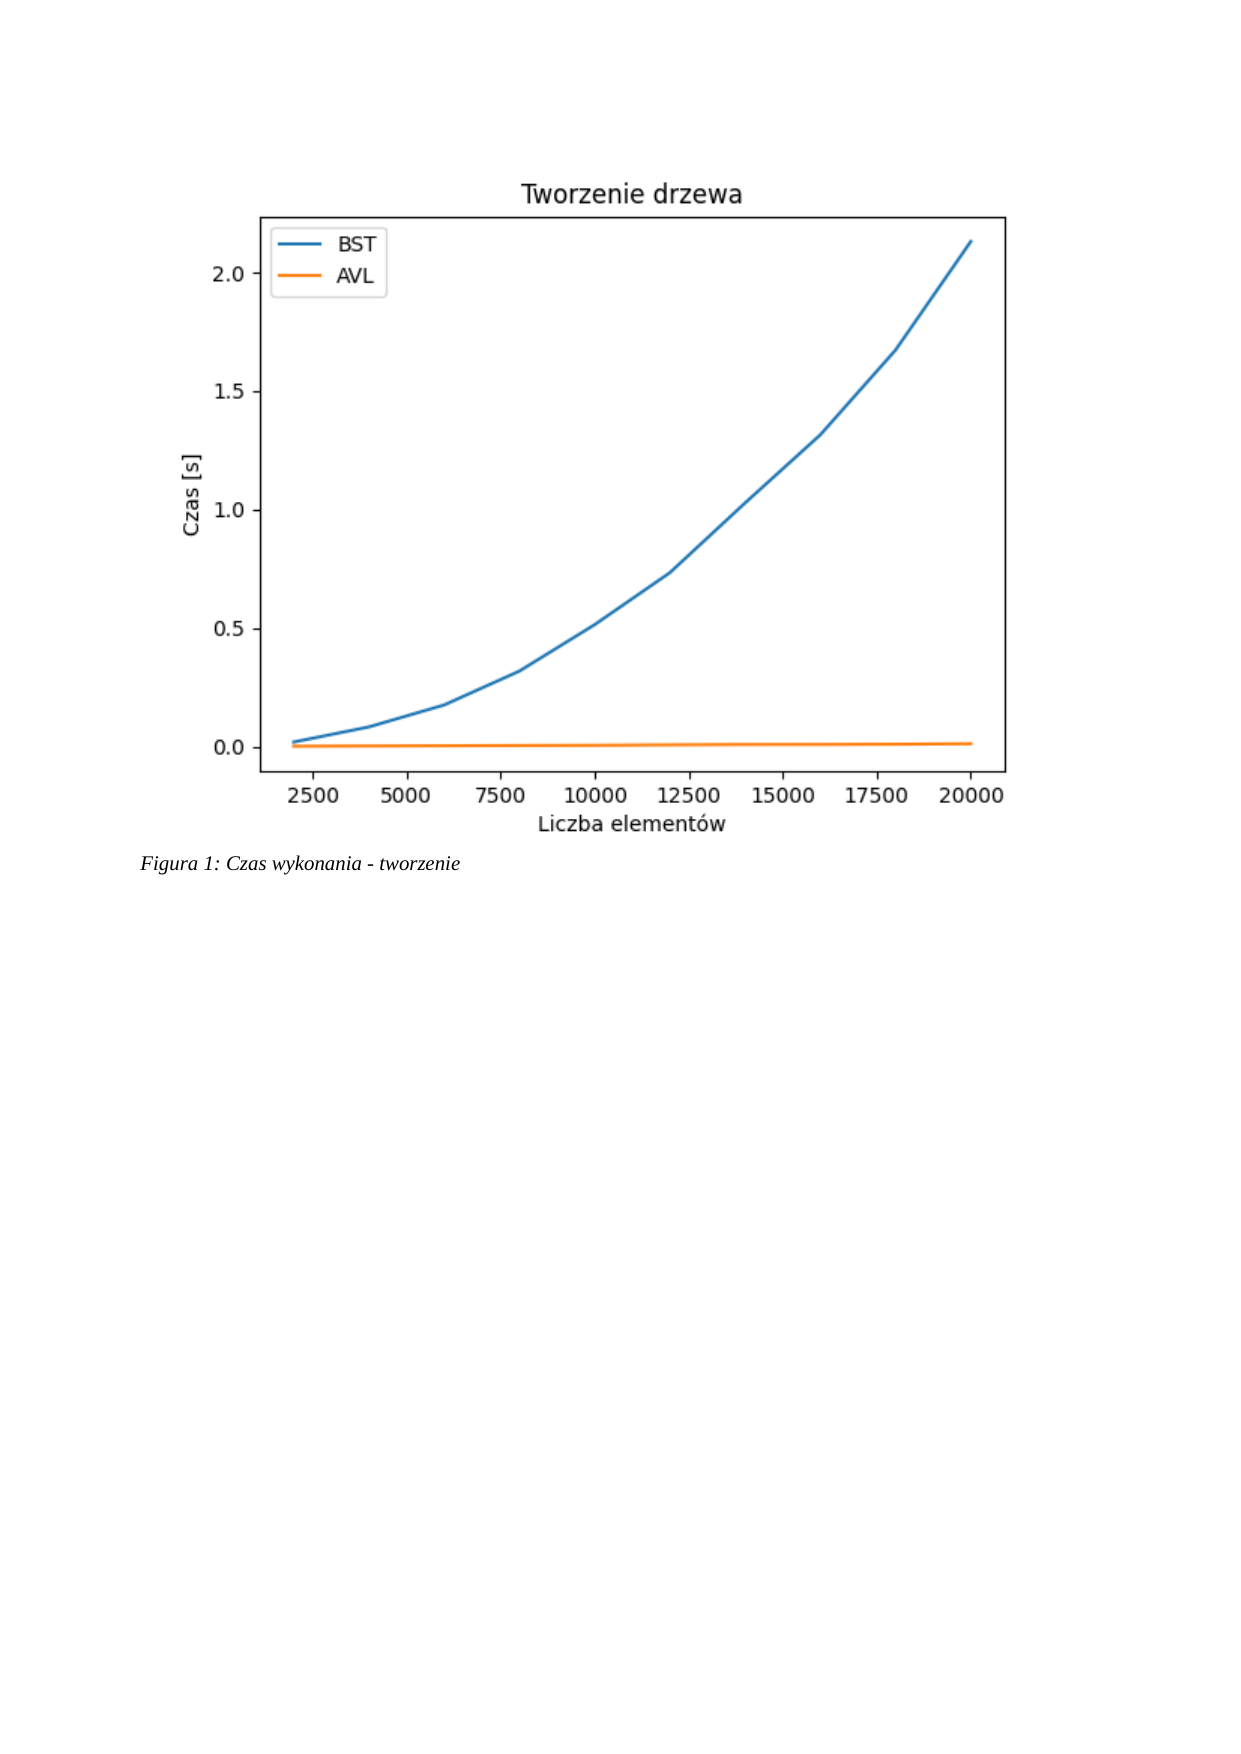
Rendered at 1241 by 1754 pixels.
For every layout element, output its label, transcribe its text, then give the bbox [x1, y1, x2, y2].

picture [140, 130, 1100, 851]
text Figura 1: Czas wykonania - tworzenie [140, 851, 1100, 875]
